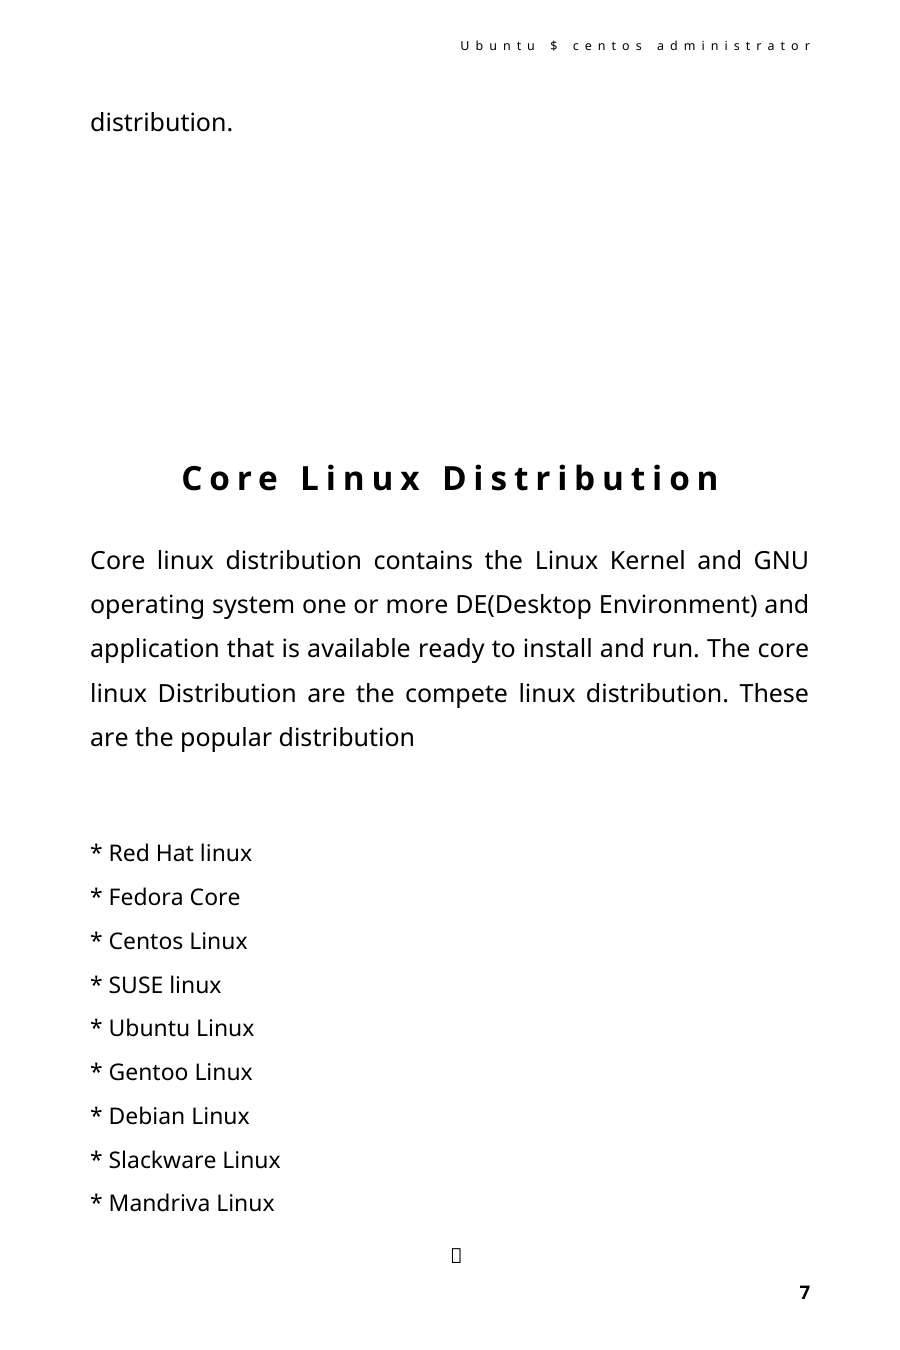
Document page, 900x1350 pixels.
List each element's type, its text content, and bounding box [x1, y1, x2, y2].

text * SUSE linux [90, 969, 810, 1000]
text * Slackware Linux [90, 1144, 810, 1175]
text distribution. [90, 105, 810, 139]
text * Debian Linux [90, 1100, 810, 1131]
text Core linux distribution contains the Linux Kernel and GNU operating system one or more DE(Desktop Environment) and application that is available ready to install and run. The core linux Distribution are the compete linux distribution. These are the popular distribution [90, 543, 810, 754]
text * Red Hat linux [90, 837, 810, 869]
text * Fedora Core [90, 881, 810, 912]
text * Centos Linux [90, 925, 810, 956]
text * Gentoo Linux [90, 1056, 810, 1087]
subtitle Core Linux Distribution [90, 454, 810, 500]
text * Ubuntu Linux [90, 1012, 810, 1044]
text * Mandriva Linux [90, 1187, 810, 1219]
